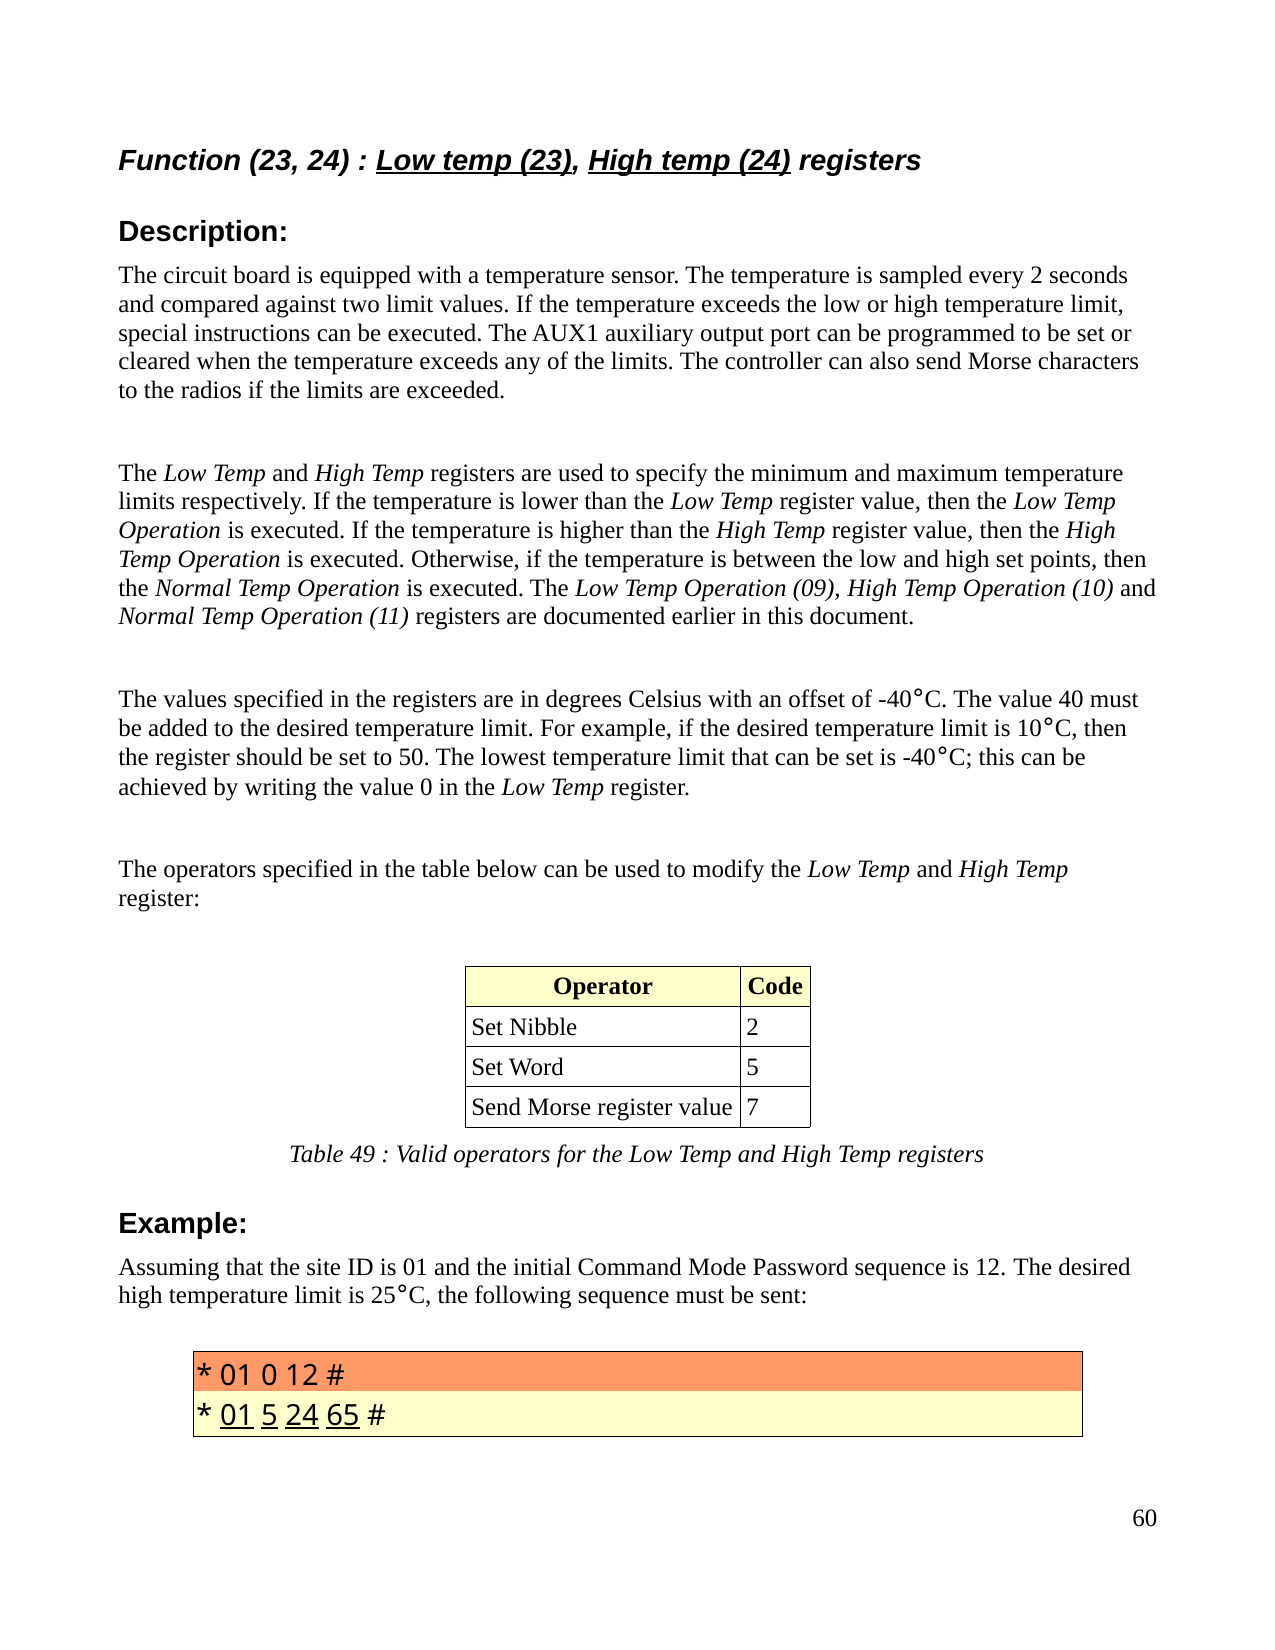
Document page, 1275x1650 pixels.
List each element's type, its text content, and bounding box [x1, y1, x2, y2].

text The values specified in the registers are in degrees Celsius with an offset of -40°C. The value 40 must be added to the desired temperature limit. For example, if the desired temperature limit is 10°C, then the register should be set to 50. The lowest temperature limit that can be set is -40°C; this can be achieved by writing the value 0 in the Low Temp register. [118, 684, 1157, 801]
subtitle Example: [118, 1206, 1157, 1239]
text The circuit board is equipped with a temperature sensor. The temperature is sampled every 2 seconds and compared against two limit values. If the temperature exceeds the low or high temperature limit, special instructions can be executed. The AUX1 auxiliary output port can be programmed to be set or cleared when the temperature exceeds any of the limits. The controller can also send Morse characters to the radios if the limits are exceeded. [118, 260, 1157, 404]
subtitle Function (23, 24) : Low temp (23), High temp (24) registers [118, 143, 1157, 177]
subtitle Description: [118, 214, 1157, 248]
text * 01 0 12 # [194, 1352, 1082, 1391]
table_cell 7 [741, 1087, 810, 1127]
text Table 49 : Valid operators for the Low Temp and High Temp registers [118, 1139, 1157, 1168]
table_cell 2 [741, 1007, 810, 1046]
text The operators specified in the table below can be used to modify the Low Temp and High Temp register: [118, 854, 1157, 912]
table_cell Set Word [466, 1047, 740, 1086]
table_header Code [741, 967, 810, 1006]
text Assuming that the site ID is 01 and the initial Command Mode Password sequence is 12. The desired high temperature limit is 25°C, the following sequence must be sent: [118, 1252, 1157, 1310]
table_header Operator [466, 967, 740, 1006]
table_cell Send Morse register value [466, 1087, 740, 1127]
text The Low Temp and High Temp registers are used to specify the minimum and maximum temperature limits respectively. If the temperature is lower than the Low Temp register value, then the Low Temp Operation is executed. If the temperature is higher than the High Temp register value, then the High Temp Operation is executed. Otherwise, if the temperature is between the low and high set points, then the Normal Temp Operation is executed. The Low Temp Operation (09), High Temp Operation (10) and Normal Temp Operation (11) registers are documented earlier in this document. [118, 458, 1157, 630]
table_cell 5 [741, 1047, 810, 1086]
text * 01 5 24 65 # [194, 1391, 1082, 1436]
table_cell Set Nibble [466, 1007, 740, 1046]
